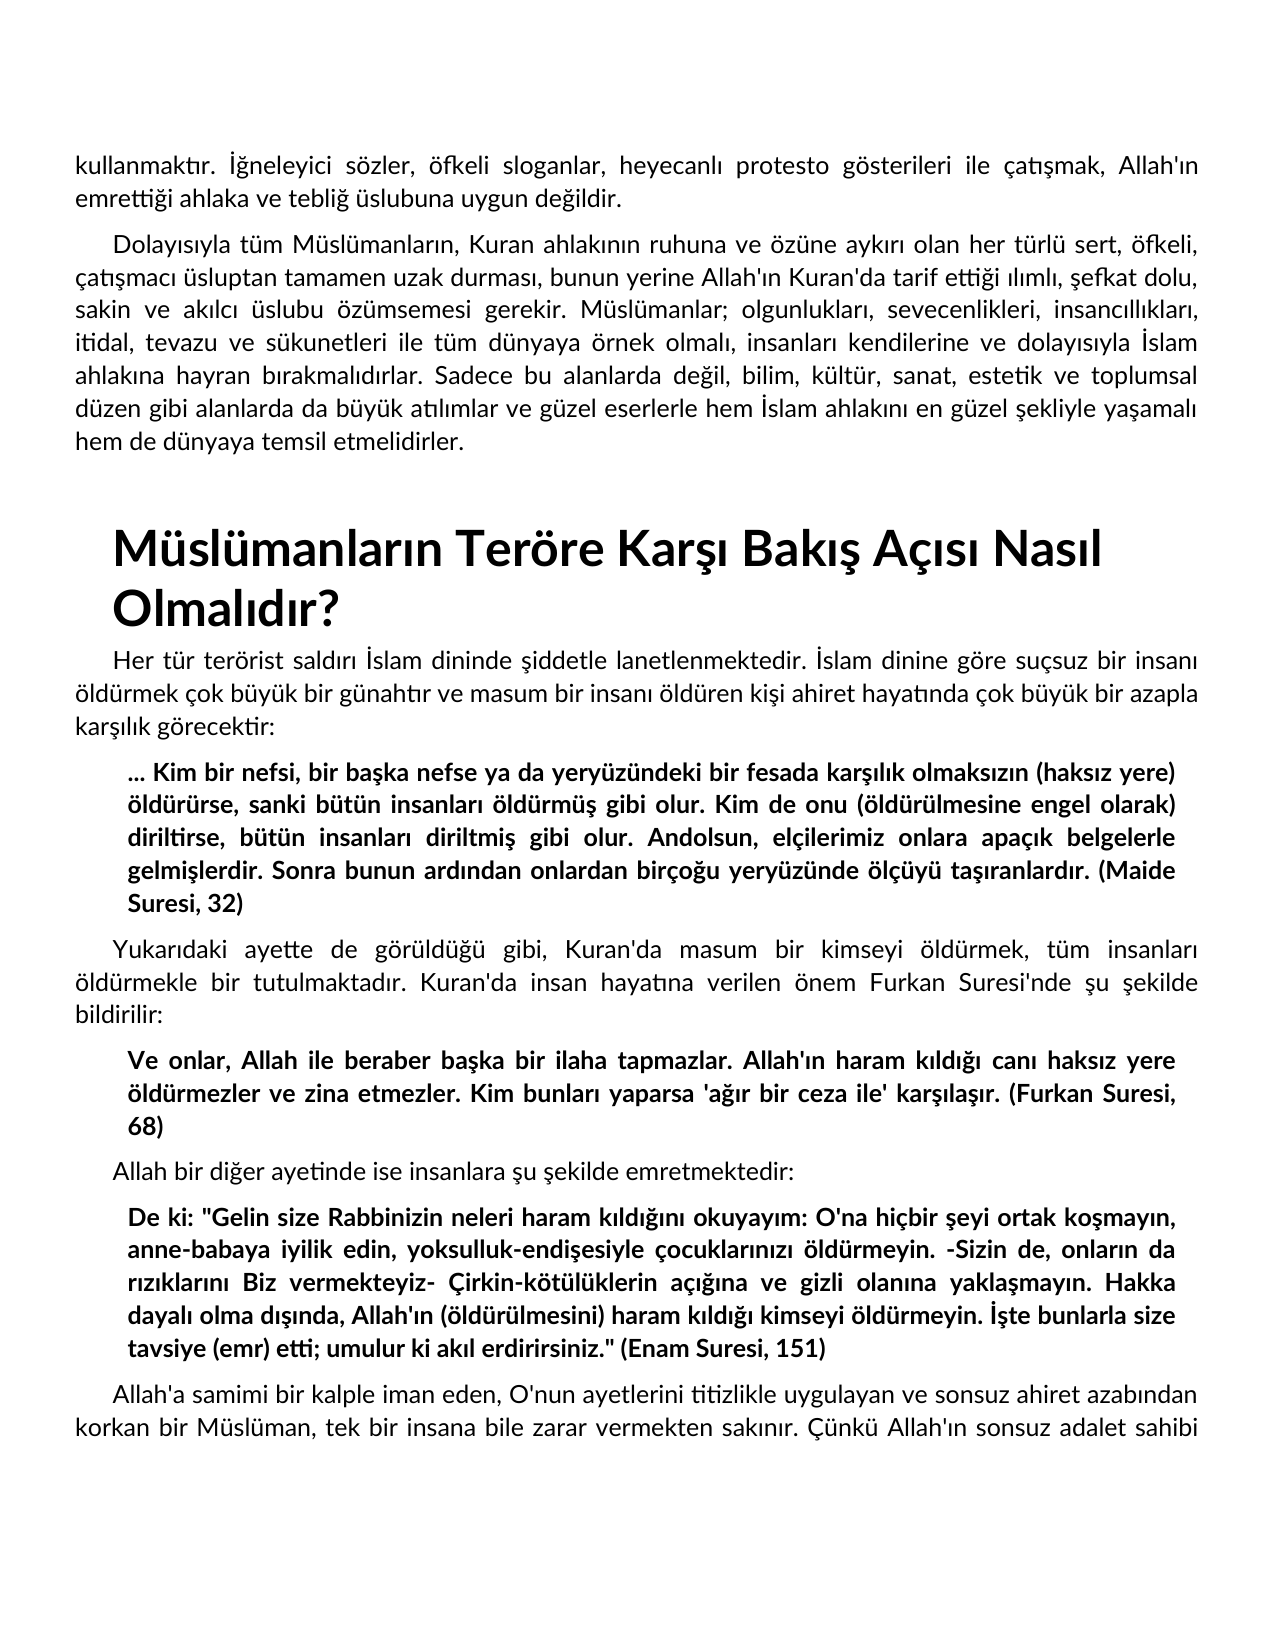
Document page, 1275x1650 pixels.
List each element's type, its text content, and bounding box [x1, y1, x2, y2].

text Allah bir diğer ayetinde ise insanlara şu şekilde emretmektedir: [75, 1156, 1200, 1186]
text Her tür terörist saldırı İslam dininde şiddetle lanetlenmektedir. İslam dinine göre suçsuz bir insanı öldürmek çok büyük bir günahtır ve masum bir insanı öldüren kişi ahiret hayatında çok büyük bir azapla karşılık görecektir: [75, 645, 1200, 741]
text Ve onlar, Allah ile beraber başka bir ilaha tapmazlar. Allah'ın haram kıldığı canı haksız yere öldürmezler ve zina etmezler. Kim bunları yaparsa 'ağır bir ceza ile' karşılaşır. (Furkan Suresi, 68) [127, 1044, 1177, 1140]
text De ki: "Gelin size Rabbinizin neleri haram kıldığını okuyayım: O'na hiçbir şeyi ortak koşmayın, anne-babaya iyilik edin, yoksulluk-endişesiyle çocuklarınızı öldürmeyin. -Sizin de, onların da rızıklarını Biz vermekteyiz- Çirkin-kötülüklerin açığına ve gizli olanına yaklaşmayın. Hakka dayalı olma dışında, Allah'ın (öldürülmesini) haram kıldığı kimseyi öldürmeyin. İşte bunlarla size tavsiye (emr) etti; umulur ki akıl erdirirsiniz." (Enam Suresi, 151) [127, 1201, 1177, 1363]
text Dolayısıyla tüm Müslümanların, Kuran ahlakının ruhuna ve özüne aykırı olan her türlü sert, öfkeli, çatışmacı üsluptan tamamen uzak durması, bunun yerine Allah'ın Kuran'da tarif ettiği ılımlı, şefkat dolu, sakin ve akılcı üslubu özümsemesi gerekir. Müslümanlar; olgunlukları, sevecenlikleri, insancıllıkları, itidal, tevazu ve sükunetleri ile tüm dünyaya örnek olmalı, insanları kendilerine ve dolayısıyla İslam ahlakına hayran bırakmalıdırlar. Sadece bu alanlarda değil, bilim, kültür, sanat, estetik ve toplumsal düzen gibi alanlarda da büyük atılımlar ve güzel eserlerle hem İslam ahlakını en güzel şekliyle yaşamalı hem de dünyaya temsil etmelidirler. [75, 228, 1200, 456]
text Allah'a samimi bir kalple iman eden, O'nun ayetlerini titizlikle uygulayan ve sonsuz ahiret azabından korkan bir Müslüman, tek bir insana bile zarar vermekten sakınır. Çünkü Allah'ın sonsuz adalet sahibi [75, 1378, 1200, 1441]
subtitle Müslümanların Teröre Karşı Bakış Açısı Nasıl Olmalıdır? [112, 517, 1200, 637]
text Yukarıdaki ayette de görüldüğü gibi, Kuran'da masum bir kimseyi öldürmek, tüm insanları öldürmekle bir tutulmaktadır. Kuran'da insan hayatına verilen önem Furkan Suresi'nde şu şekilde bildirilir: [75, 933, 1200, 1029]
text kullanmaktır. İğneleyici sözler, öfkeli sloganlar, heyecanlı protesto gösterileri ile çatışmak, Allah'ın emrettiği ahlaka ve tebliğ üslubuna uygun değildir. [75, 150, 1200, 213]
text ... Kim bir nefsi, bir başka nefse ya da yeryüzündeki bir fesada karşılık olmaksızın (haksız yere) öldürürse, sanki bütün insanları öldürmüş gibi olur. Kim de onu (öldürülmesine engel olarak) diriltirse, bütün insanları diriltmiş gibi olur. Andolsun, elçilerimiz onlara apaçık belgelerle gelmişlerdir. Sonra bunun ardından onlardan birçoğu yeryüzünde ölçüyü taşıranlardır. (Maide Suresi, 32) [127, 756, 1177, 918]
